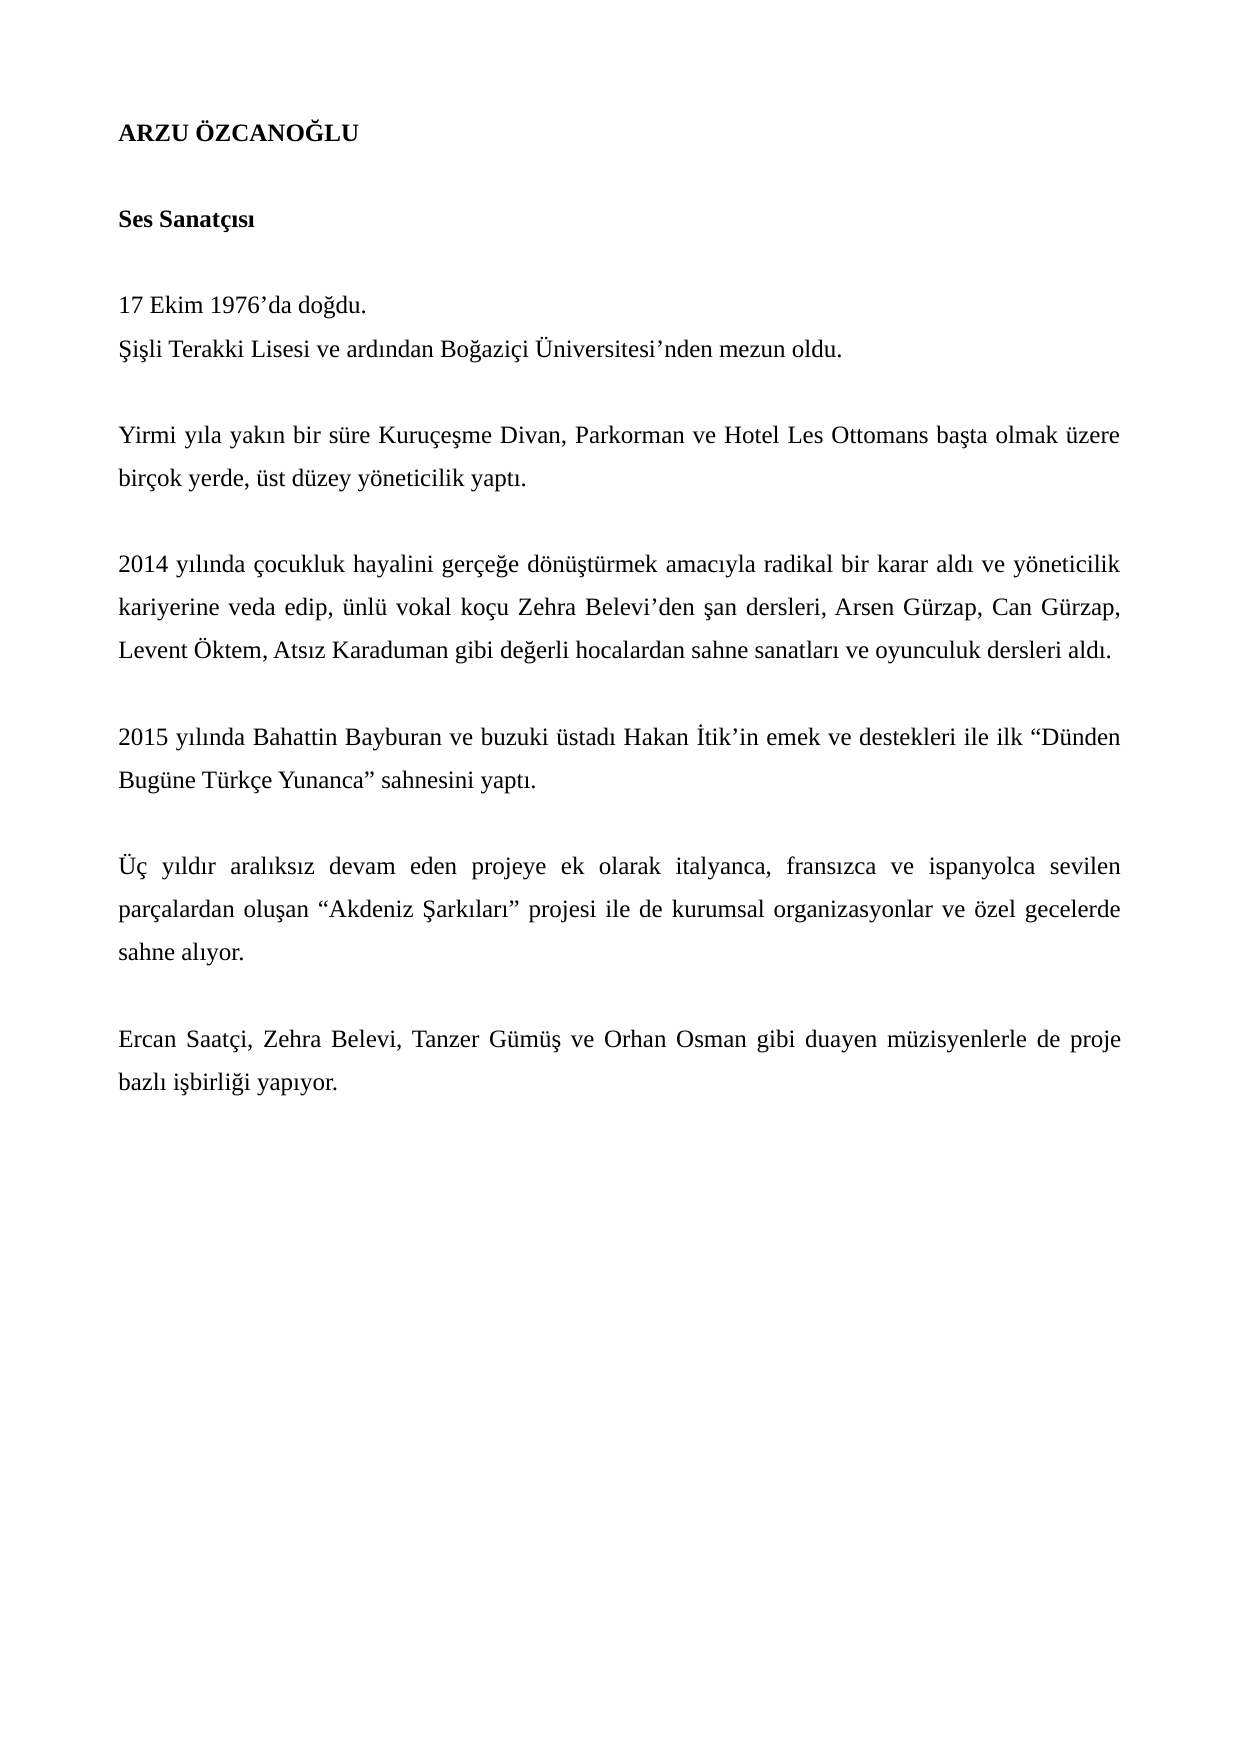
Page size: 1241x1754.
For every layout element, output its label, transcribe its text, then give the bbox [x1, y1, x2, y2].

text 2015 yılında Bahattin Bayburan ve buzuki üstadı Hakan İtik’in emek ve destekleri ile ilk “Dünden Bugüne Türkçe Yunanca” sahnesini yaptı. [118, 722, 1122, 794]
text Şişli Terakki Lisesi ve ardından Boğaziçi Üniversitesi’nden mezun oldu. [118, 334, 1122, 362]
text ARZU ÖZCANOĞLU [118, 118, 1122, 147]
text Yirmi yıla yakın bir süre Kuruçeşme Divan, Parkorman ve Hotel Les Ottomans başta olmak üzere birçok yerde, üst düzey yöneticilik yaptı. [118, 420, 1122, 492]
text Ercan Saatçi, Zehra Belevi, Tanzer Gümüş ve Orhan Osman gibi duayen müzisyenlerle de proje bazlı işbirliği yapıyor. [118, 1024, 1122, 1096]
text 17 Ekim 1976’da doğdu. [118, 291, 1122, 319]
text Ses Sanatçısı [118, 204, 1122, 233]
text Üç yıldır aralıksız devam eden projeye ek olarak italyanca, fransızca ve ispanyolca sevilen parçalardan oluşan “Akdeniz Şarkıları” projesi ile de kurumsal organizasyonlar ve özel gecelerde sahne alıyor. [118, 851, 1122, 966]
text 2014 yılında çocukluk hayalini gerçeğe dönüştürmek amacıyla radikal bir karar aldı ve yöneticilik kariyerine veda edip, ünlü vokal koçu Zehra Belevi’den şan dersleri, Arsen Gürzap, Can Gürzap, Levent Öktem, Atsız Karaduman gibi değerli hocalardan sahne sanatları ve oyunculuk dersleri aldı. [118, 549, 1122, 664]
